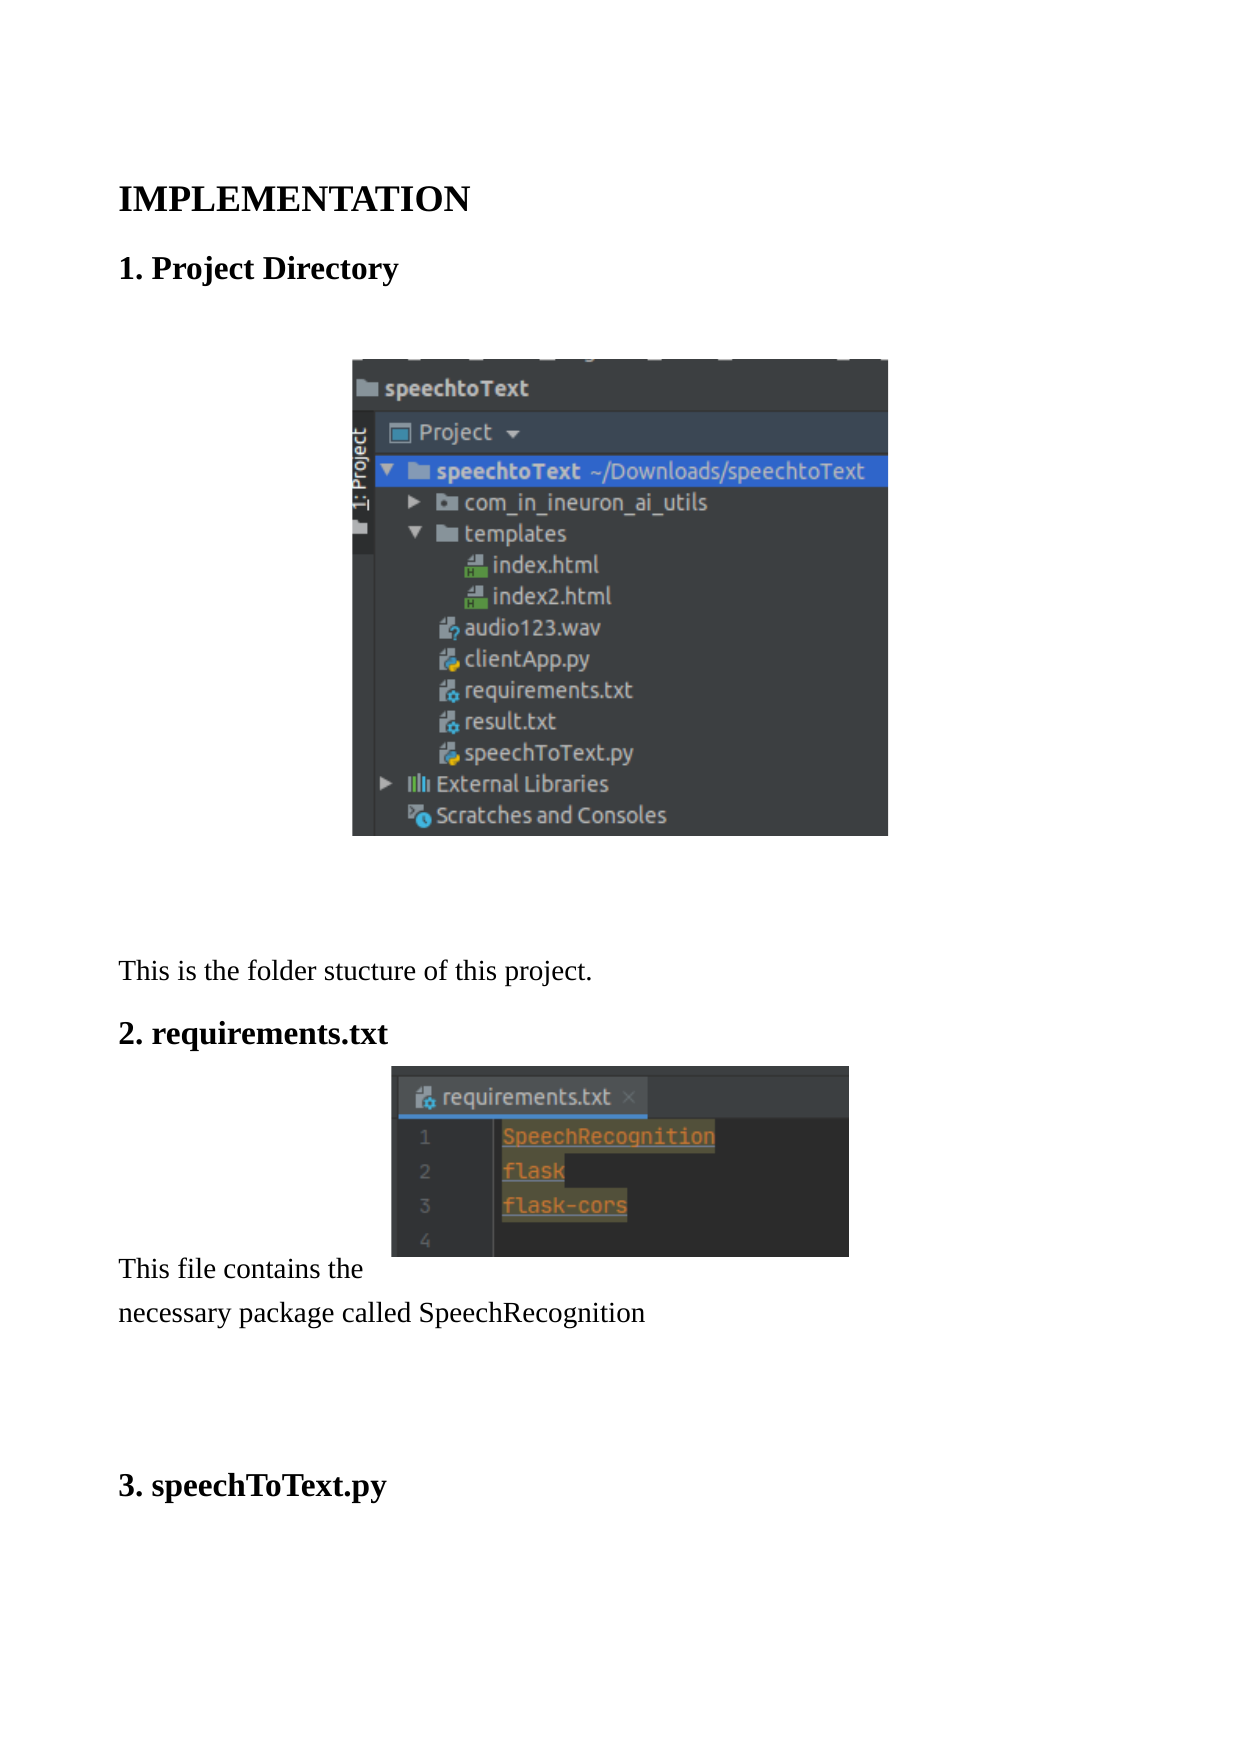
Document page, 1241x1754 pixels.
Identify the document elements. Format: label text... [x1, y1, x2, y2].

text 1. Project Directory [118, 243, 1122, 286]
text This is the folder stucture of this project. [118, 953, 1122, 987]
picture [352, 359, 889, 836]
text 2. requirements.txt [118, 1008, 1122, 1052]
text IMPLEMENTATION [118, 176, 1122, 219]
text 3. speechToText.py [118, 1460, 1122, 1504]
text This file contains the necessary package called SpeechRecognition [118, 1241, 1122, 1329]
picture [391, 1066, 849, 1257]
